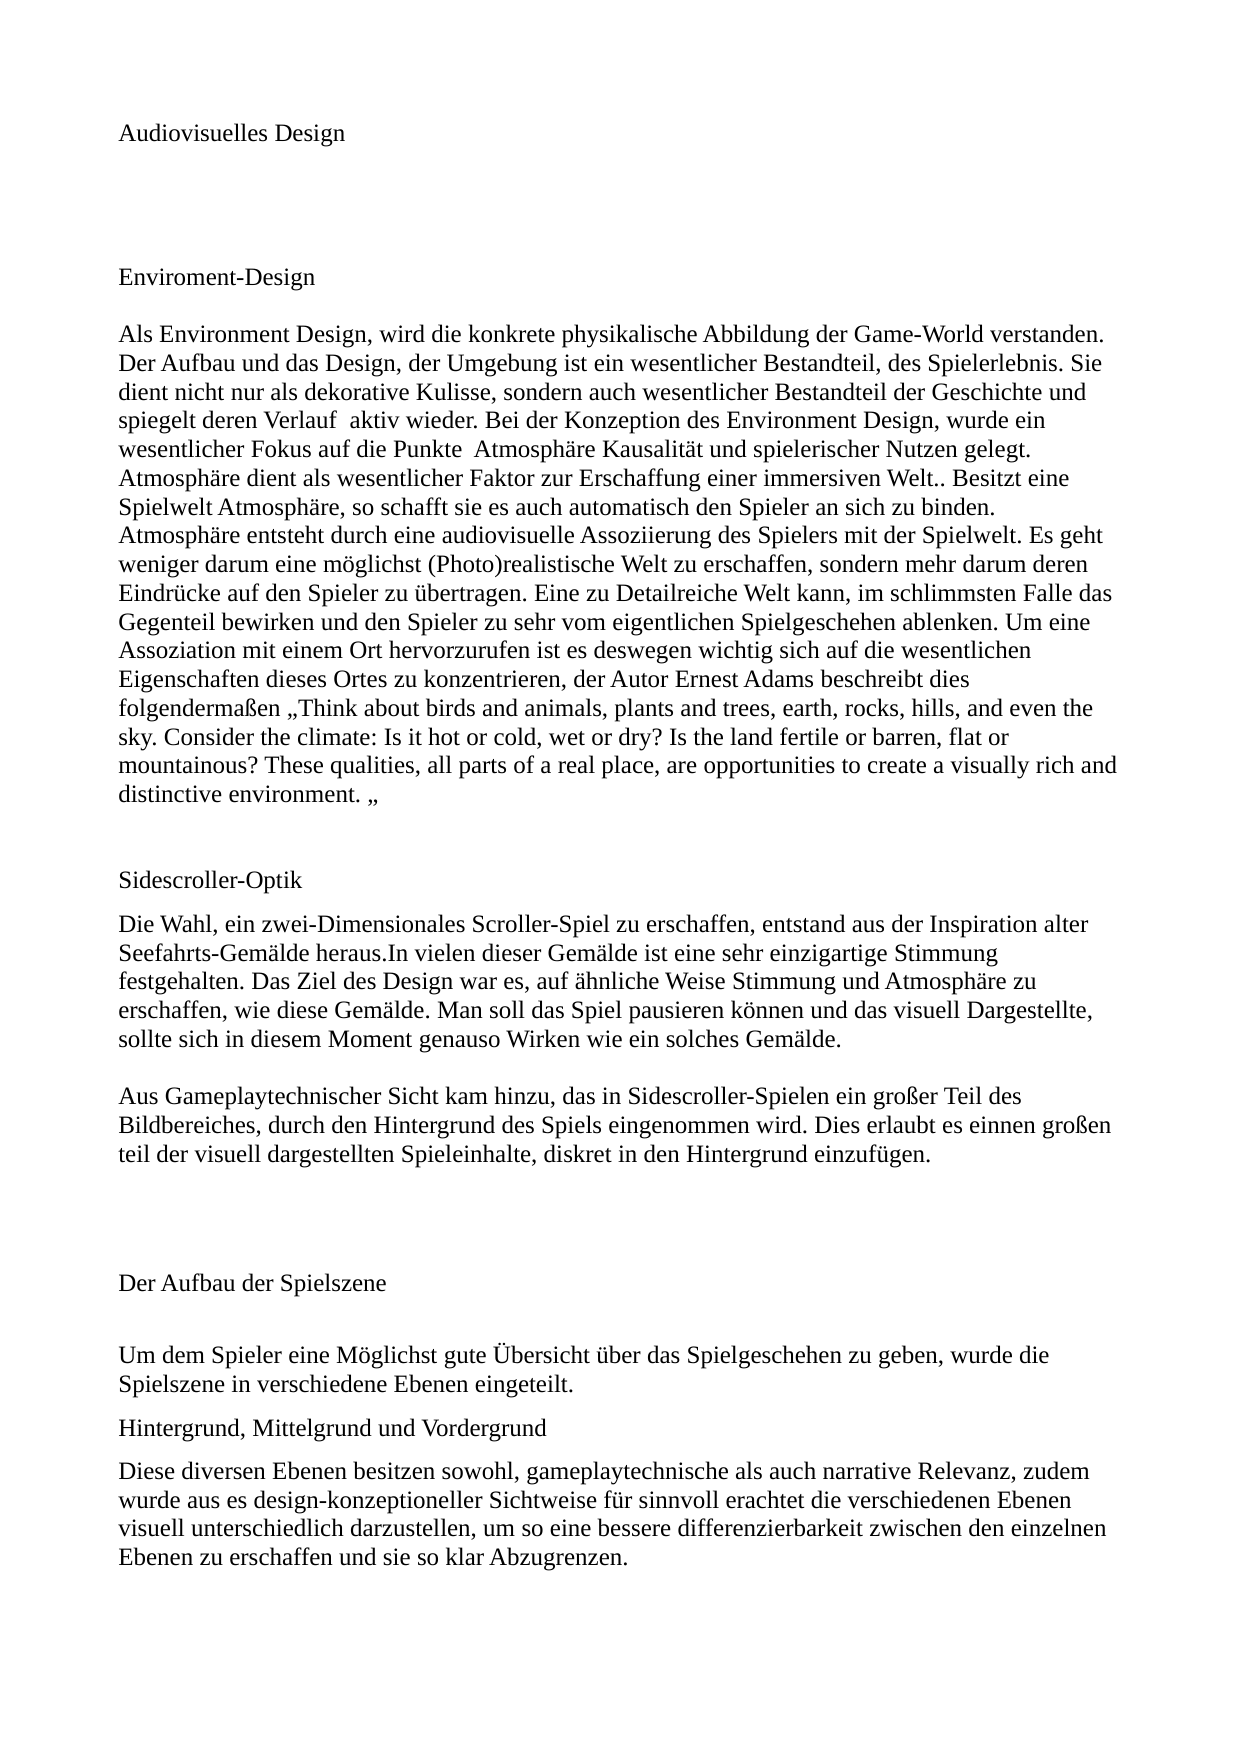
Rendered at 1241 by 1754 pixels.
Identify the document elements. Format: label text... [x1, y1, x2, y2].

text Die Wahl, ein zwei-Dimensionales Scroller-Spiel zu erschaffen, entstand aus der Inspiration alter Seefahrts-Gemälde heraus.In vielen dieser Gemälde ist eine sehr einzigartige Stimmung festgehalten. Das Ziel des Design war es, auf ähnliche Weise Stimmung und Atmosphäre zu erschaffen, wie diese Gemälde. Man soll das Spiel pausieren können und das visuell Dargestellte, sollte sich in diesem Moment genauso Wirken wie ein solches Gemälde. [118, 909, 1122, 1053]
text Sidescroller-Optik [118, 866, 1122, 894]
text Der Aufbau der Spielszene [118, 1268, 1122, 1297]
text Hintergrund, Mittelgrund und Vordergrund [118, 1413, 1122, 1441]
text Aus Gameplaytechnischer Sicht kam hinzu, das in Sidescroller-Spielen ein großer Teil des Bildbereiches, durch den Hintergrund des Spiels eingenommen wird. Dies erlaubt es einnen großen teil der visuell dargestellten Spieleinhalte, diskret in den Hintergrund einzufügen. [118, 1081, 1122, 1168]
text Enviroment-Design [118, 262, 1122, 291]
text Audiovisuelles Design [118, 118, 1122, 147]
text Als Environment Design, wird die konkrete physikalische Abbildung der Game-World verstanden. Der Aufbau und das Design, der Umgebung ist ein wesentlicher Bestandteil, des Spielerlebnis. Sie dient nicht nur als dekorative Kulisse, sondern auch wesentlicher Bestandteil der Geschichte und spiegelt deren Verlauf aktiv wieder. Bei der Konzeption des Environment Design, wurde ein wesentlicher Fokus auf die Punkte Atmosphäre Kausalität und spielerischer Nutzen gelegt. Atmosphäre dient als wesentlicher Faktor zur Erschaffung einer immersiven Welt.. Besitzt eine Spielwelt Atmosphäre, so schafft sie es auch automatisch den Spieler an sich zu binden. Atmosphäre entsteht durch eine audiovisuelle Assoziierung des Spielers mit der Spielwelt. Es geht weniger darum eine möglichst (Photo)realistische Welt zu erschaffen, sondern mehr darum deren Eindrücke auf den Spieler zu übertragen. Eine zu Detailreiche Welt kann, im schlimmsten Falle das Gegenteil bewirken und den Spieler zu sehr vom eigentlichen Spielgeschehen ablenken. Um eine Assoziation mit einem Ort hervorzurufen ist es deswegen wichtig sich auf die wesentlichen Eigenschaften dieses Ortes zu konzentrieren, der Autor Ernest Adams beschreibt dies folgendermaßen „Think about birds and animals, plants and trees, earth, rocks, hills, and even the sky. Consider the climate: Is it hot or cold, wet or dry? Is the land fertile or barren, flat or mountainous? These qualities, all parts of a real place, are opportunities to create a visually rich and distinctive environment. „ [118, 319, 1122, 808]
text Diese diversen Ebenen besitzen sowohl, gameplaytechnische als auch narrative Relevanz, zudem wurde aus es design-konzeptioneller Sichtweise für sinnvoll erachtet die verschiedenen Ebenen visuell unterschiedlich darzustellen, um so eine bessere differenzierbarkeit zwischen den einzelnen Ebenen zu erschaffen und sie so klar Abzugrenzen. [118, 1456, 1122, 1571]
text Um dem Spieler eine Möglichst gute Übersicht über das Spielgeschehen zu geben, wurde die Spielszene in verschiedene Ebenen eingeteilt. [118, 1341, 1122, 1398]
